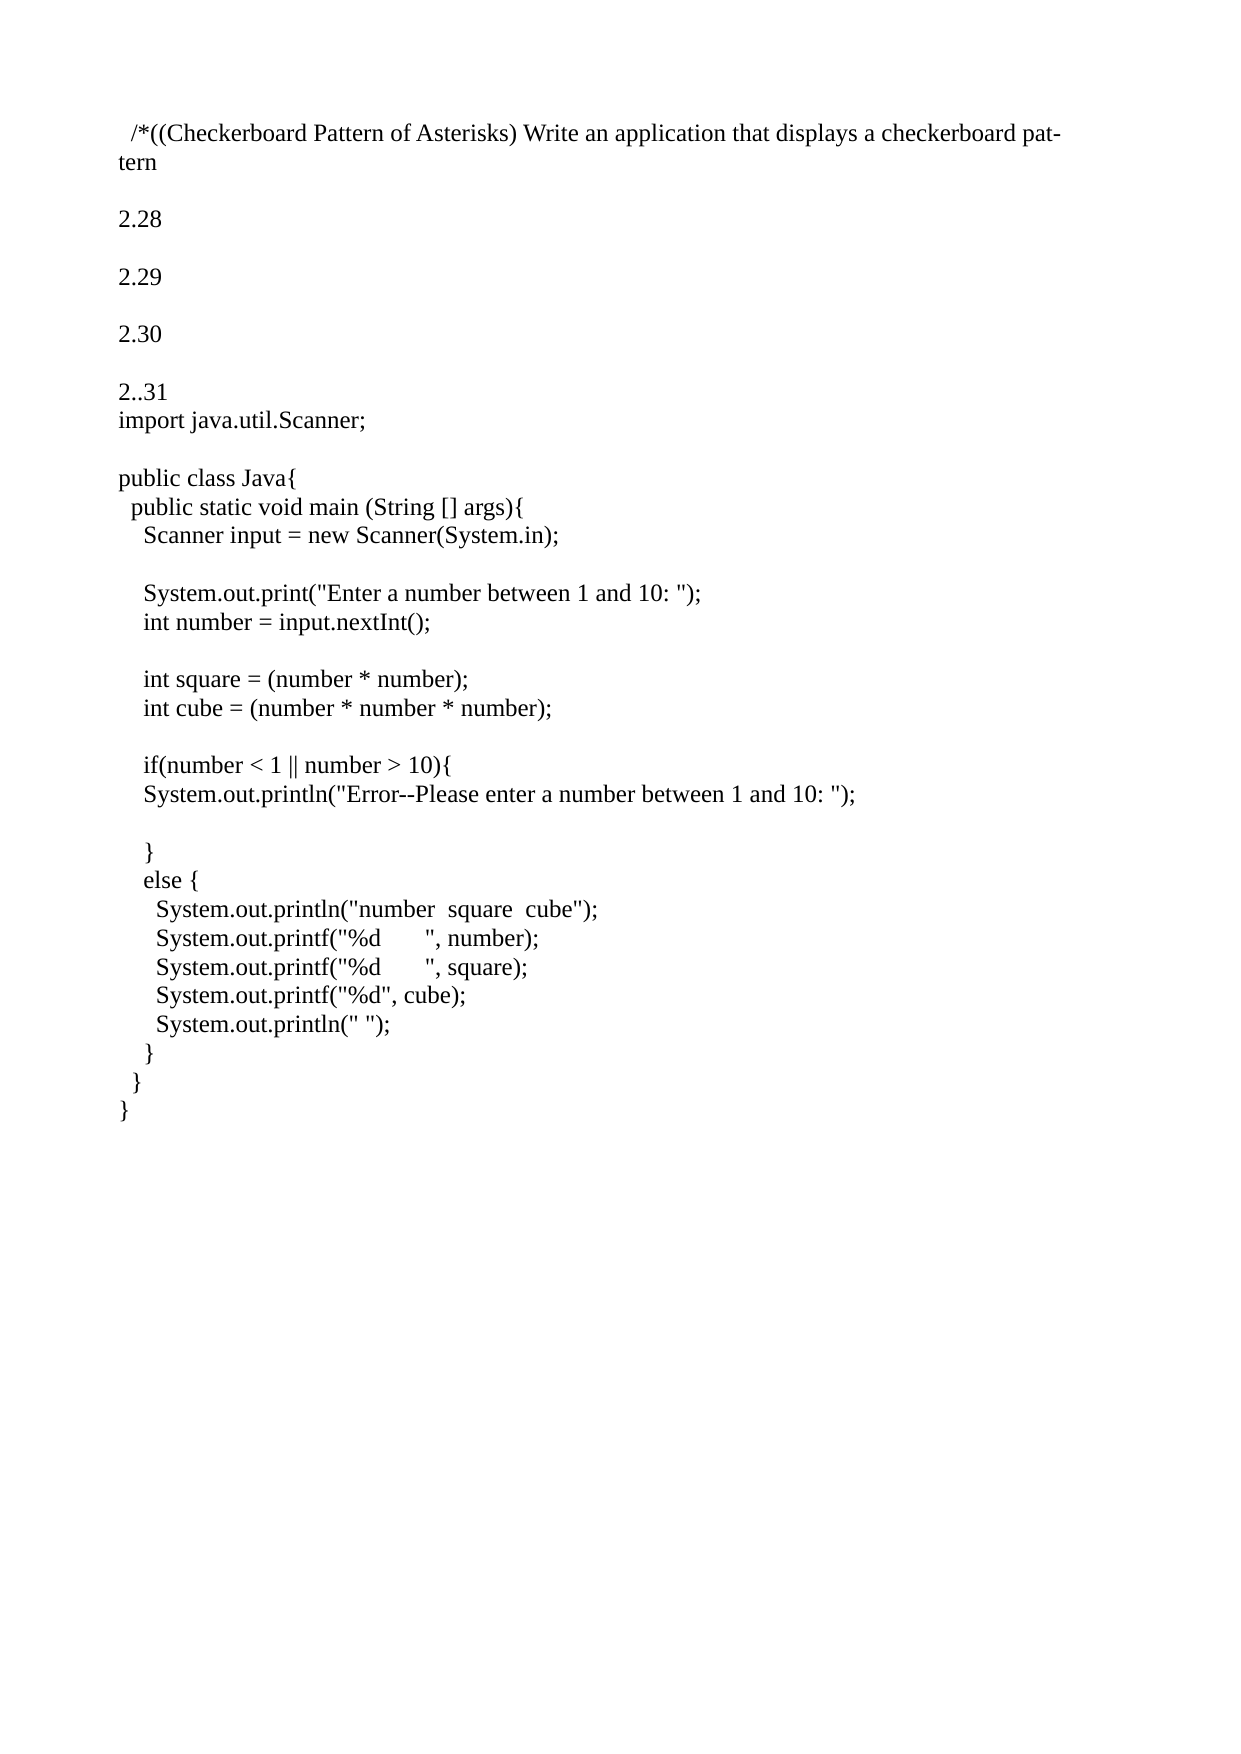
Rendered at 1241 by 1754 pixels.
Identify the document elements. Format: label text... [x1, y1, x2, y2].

text System.out.printf("%d ", square); [118, 952, 1122, 981]
text } [118, 1067, 1122, 1096]
text /*((Checkerboard Pattern of Asterisks) Write an application that displays a checkerboard pat- [118, 118, 1122, 147]
text Scanner input = new Scanner(System.in); [118, 521, 1122, 549]
text int number = input.nextInt(); [118, 607, 1122, 636]
text import java.util.Scanner; [118, 406, 1122, 434]
text tern [118, 147, 1122, 176]
text } [118, 1096, 1122, 1124]
text public static void main (String [] args){ [118, 492, 1122, 521]
text 2.30 [118, 319, 1122, 348]
text System.out.println(" "); [118, 1009, 1122, 1038]
text 2.28 [118, 204, 1122, 233]
text } [118, 837, 1122, 866]
text else { [118, 866, 1122, 894]
text int square = (number * number); [118, 664, 1122, 693]
text System.out.print("Enter a number between 1 and 10: "); [118, 578, 1122, 607]
text public class Java{ [118, 463, 1122, 492]
text System.out.println("Error--Please enter a number between 1 and 10: "); [118, 779, 1122, 808]
text System.out.println("number square cube"); [118, 894, 1122, 923]
text if(number < 1 || number > 10){ [118, 751, 1122, 779]
text System.out.printf("%d ", number); [118, 923, 1122, 952]
text } [118, 1038, 1122, 1067]
text int cube = (number * number * number); [118, 693, 1122, 722]
text 2.29 [118, 262, 1122, 291]
text 2..31 [118, 377, 1122, 406]
text System.out.printf("%d", cube); [118, 981, 1122, 1009]
